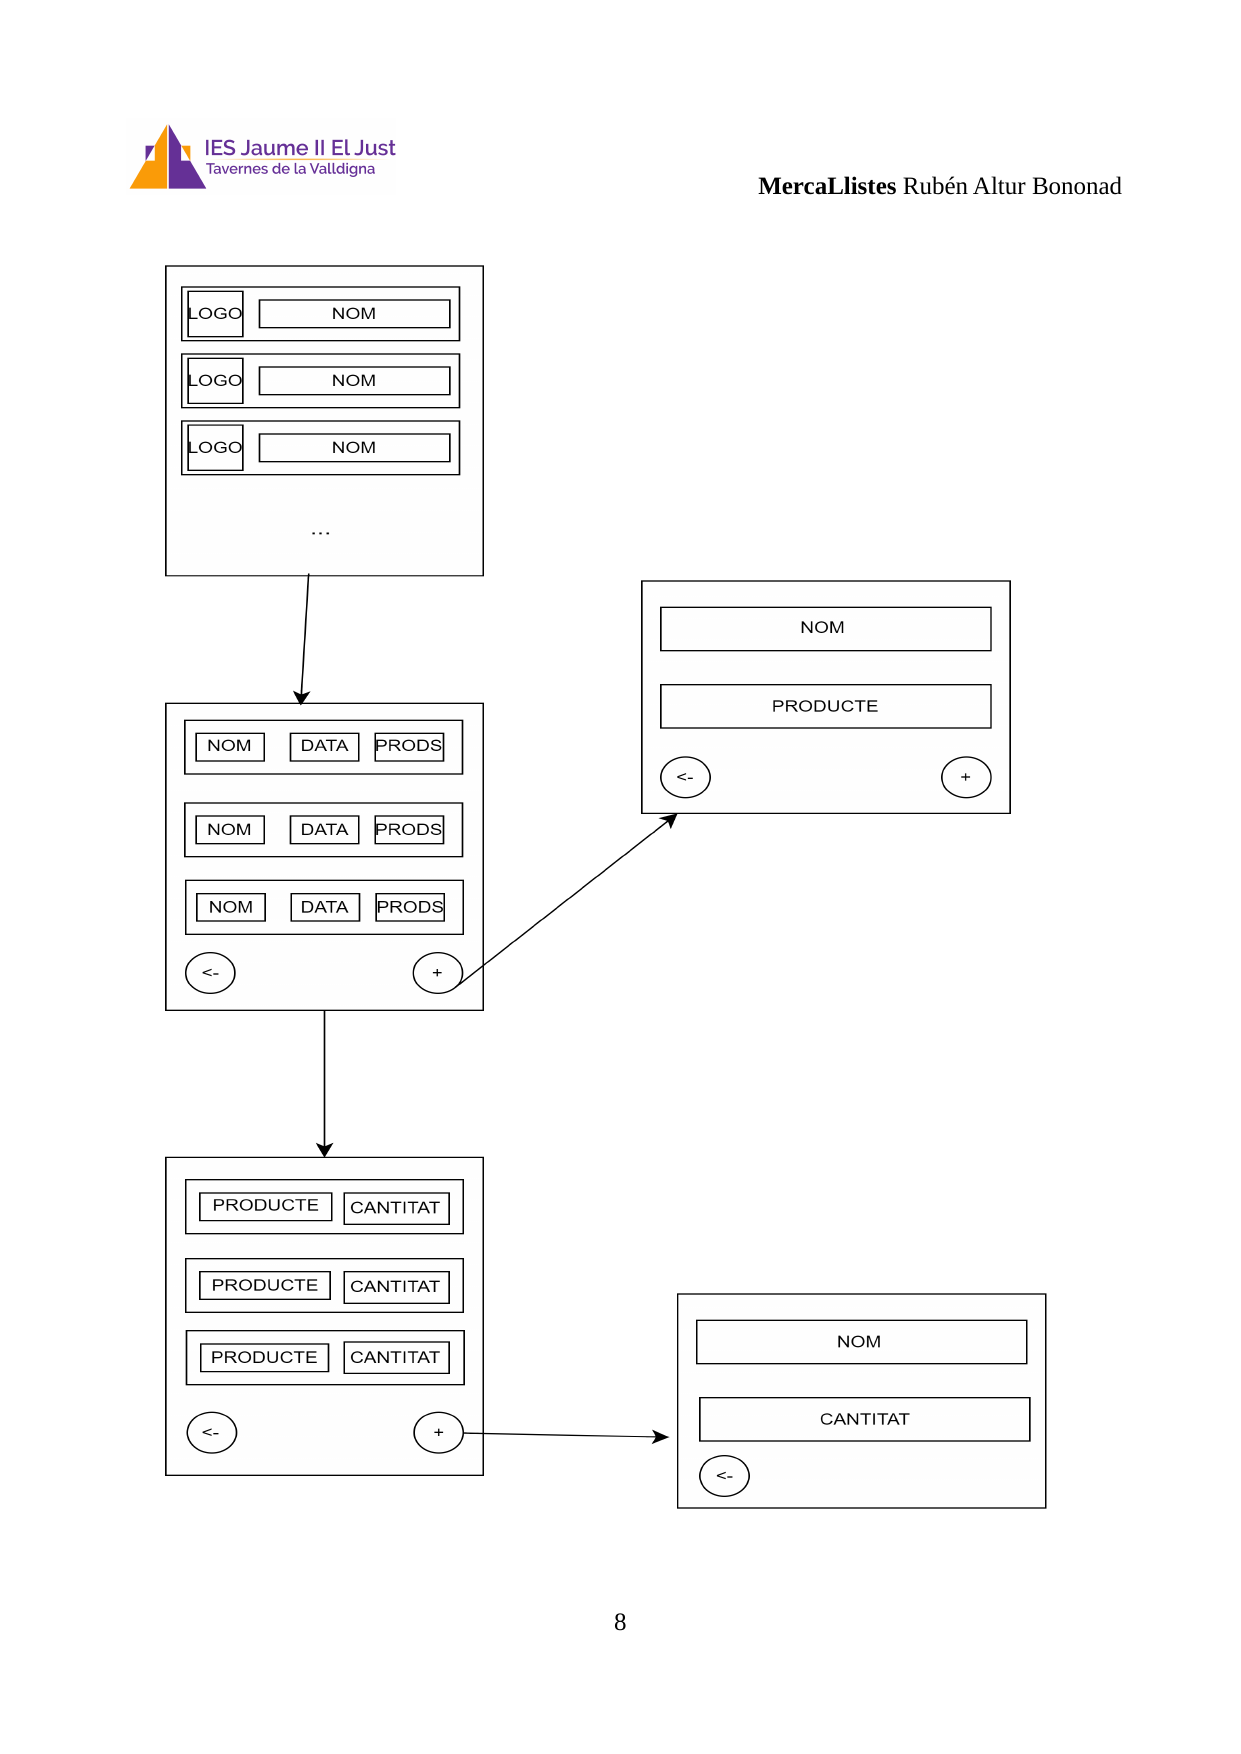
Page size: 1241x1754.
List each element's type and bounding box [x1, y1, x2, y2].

picture [149, 252, 1063, 1523]
picture [126, 118, 396, 195]
